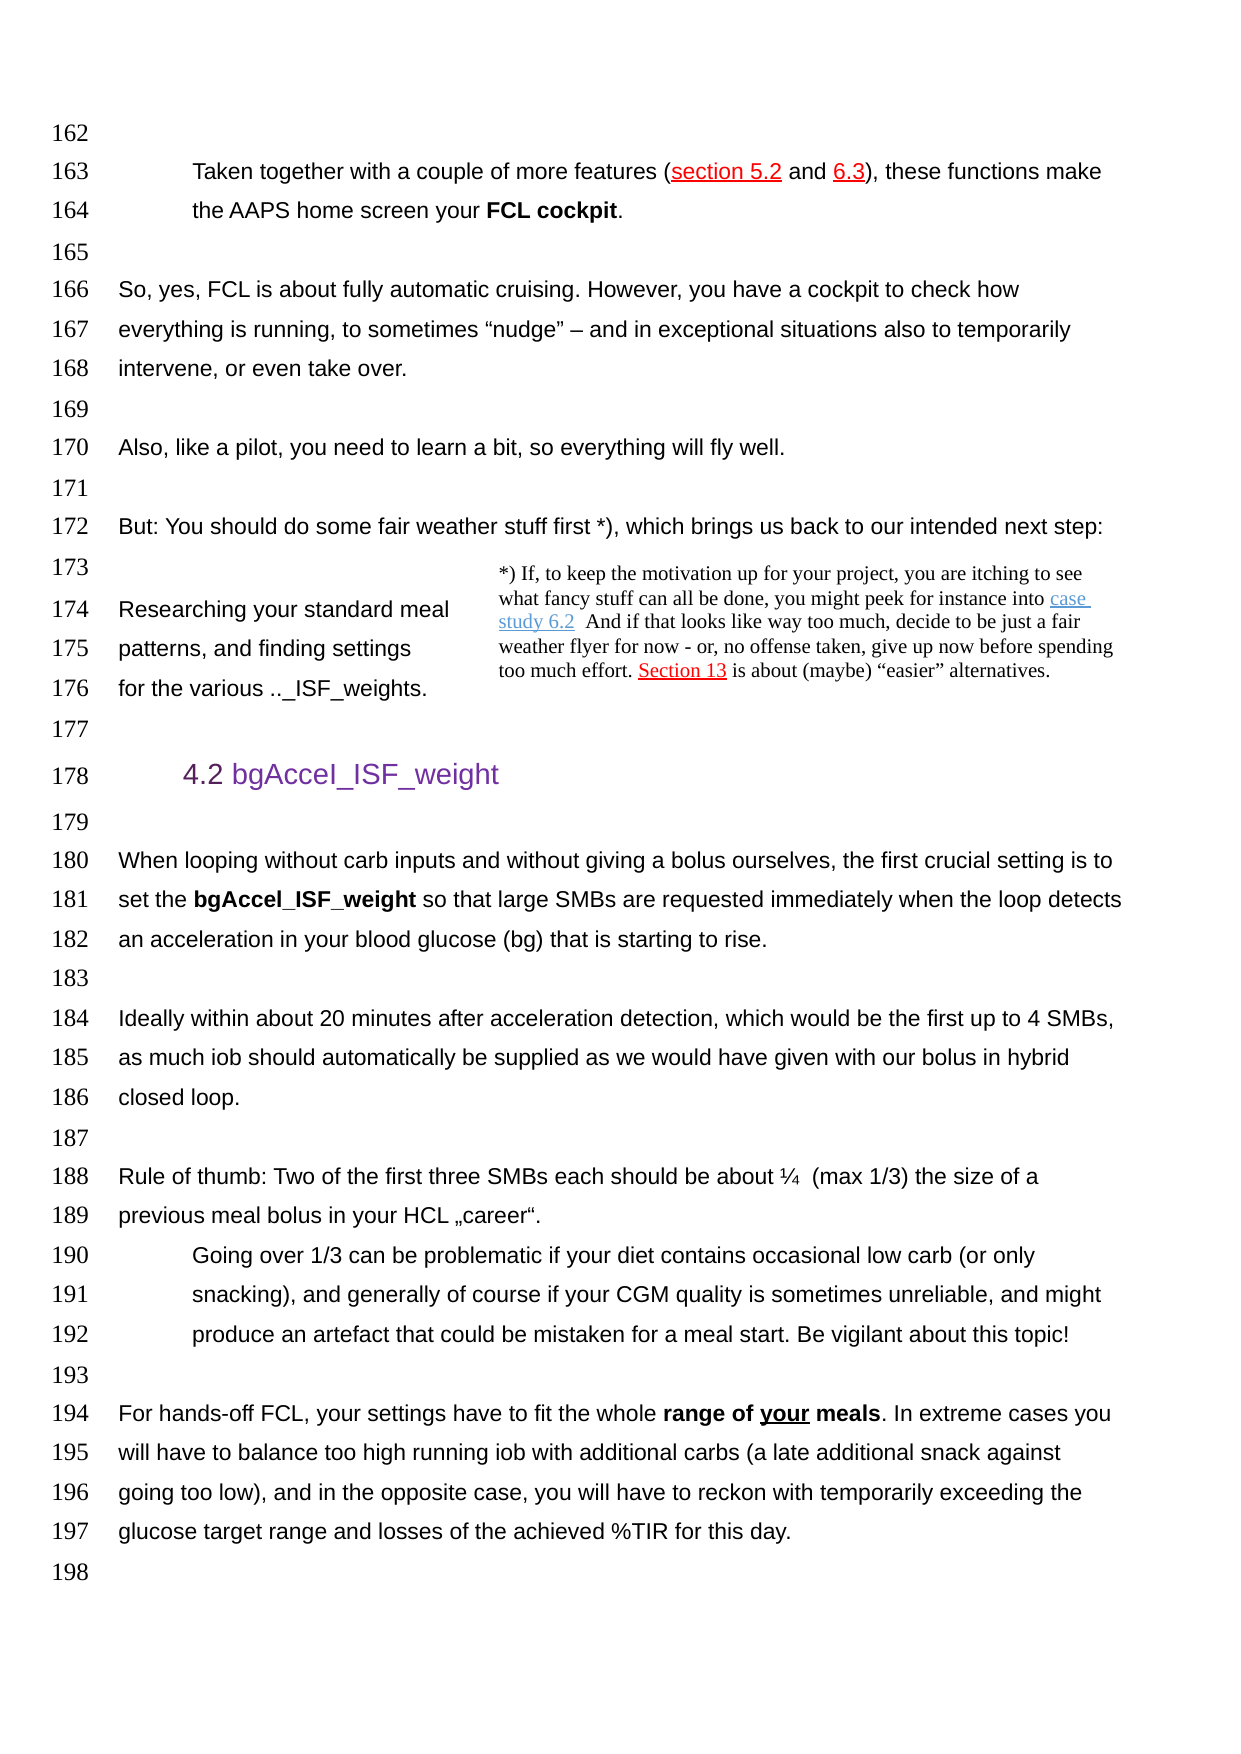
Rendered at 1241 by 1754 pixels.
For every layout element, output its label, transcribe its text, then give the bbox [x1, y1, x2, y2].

text Researching your standard meal patterns, and finding settings for the various .._ISF_weights. [118, 596, 1122, 701]
text Also, like a pilot, you need to learn a bit, so everything will fly well. [118, 434, 1122, 460]
text Ideally within about 20 minutes after acceleration detection, which would be the first up to 4 SMBs, as much iob should automatically be supplied as we would have given with our bolus in hybrid closed loop. [118, 1005, 1122, 1110]
text 4.2 bgAcceI_ISF_weight [118, 757, 1122, 791]
text *) If, to keep the motivation up for your project, you are itching to see what fancy stuff can all be done, you might peek for instance into case study 6.2 And if that looks like way too much, decide to be just a fair weather flyer for now - or, no offense taken, give up now before spending too much effort. Section 13 is about (maybe) “easier” alternatives. [498, 561, 1117, 682]
text Taken together with a couple of more features (section 5.2 and 6.3), these functions make the AAPS home screen your FCL cockpit. [192, 158, 1122, 223]
text But: You should do some fair weather stuff first *), which brings us back to our intended next step: [118, 513, 1122, 539]
text Rule of thumb: Two of the first three SMBs each should be about ¼ (max 1/3) the size of a previous meal bolus in your HCL „career“. [118, 1163, 1122, 1228]
text For hands-off FCL, your settings have to fit the whole range of your meals. In extreme cases you will have to balance too high running iob with additional carbs (a late additional snack against going too low), and in the opposite case, you will have to reckon with temporarily exceeding the glucose target range and losses of the achieved %TIR for this day. [118, 1399, 1122, 1544]
text When looping without carb inputs and without giving a bolus ourselves, the first crucial setting is to set the bgAccel_ISF_weight so that large SMBs are requested immediately when the loop detects an acceleration in your blood glucose (bg) that is starting to rise. [118, 847, 1122, 952]
text So, yes, FCL is about fully automatic cruising. However, you have a cockpit to check how everything is running, to sometimes “nudge” – and in exceptional situations also to temporarily intervene, or even take over. [118, 276, 1122, 381]
text Going over 1/3 can be problematic if your diet contains occasional low carb (or only snacking), and generally of course if your CGM quality is sometimes unreliable, and might produce an artefact that could be mistaken for a meal start. Be vigilant about this topic! [192, 1242, 1122, 1347]
